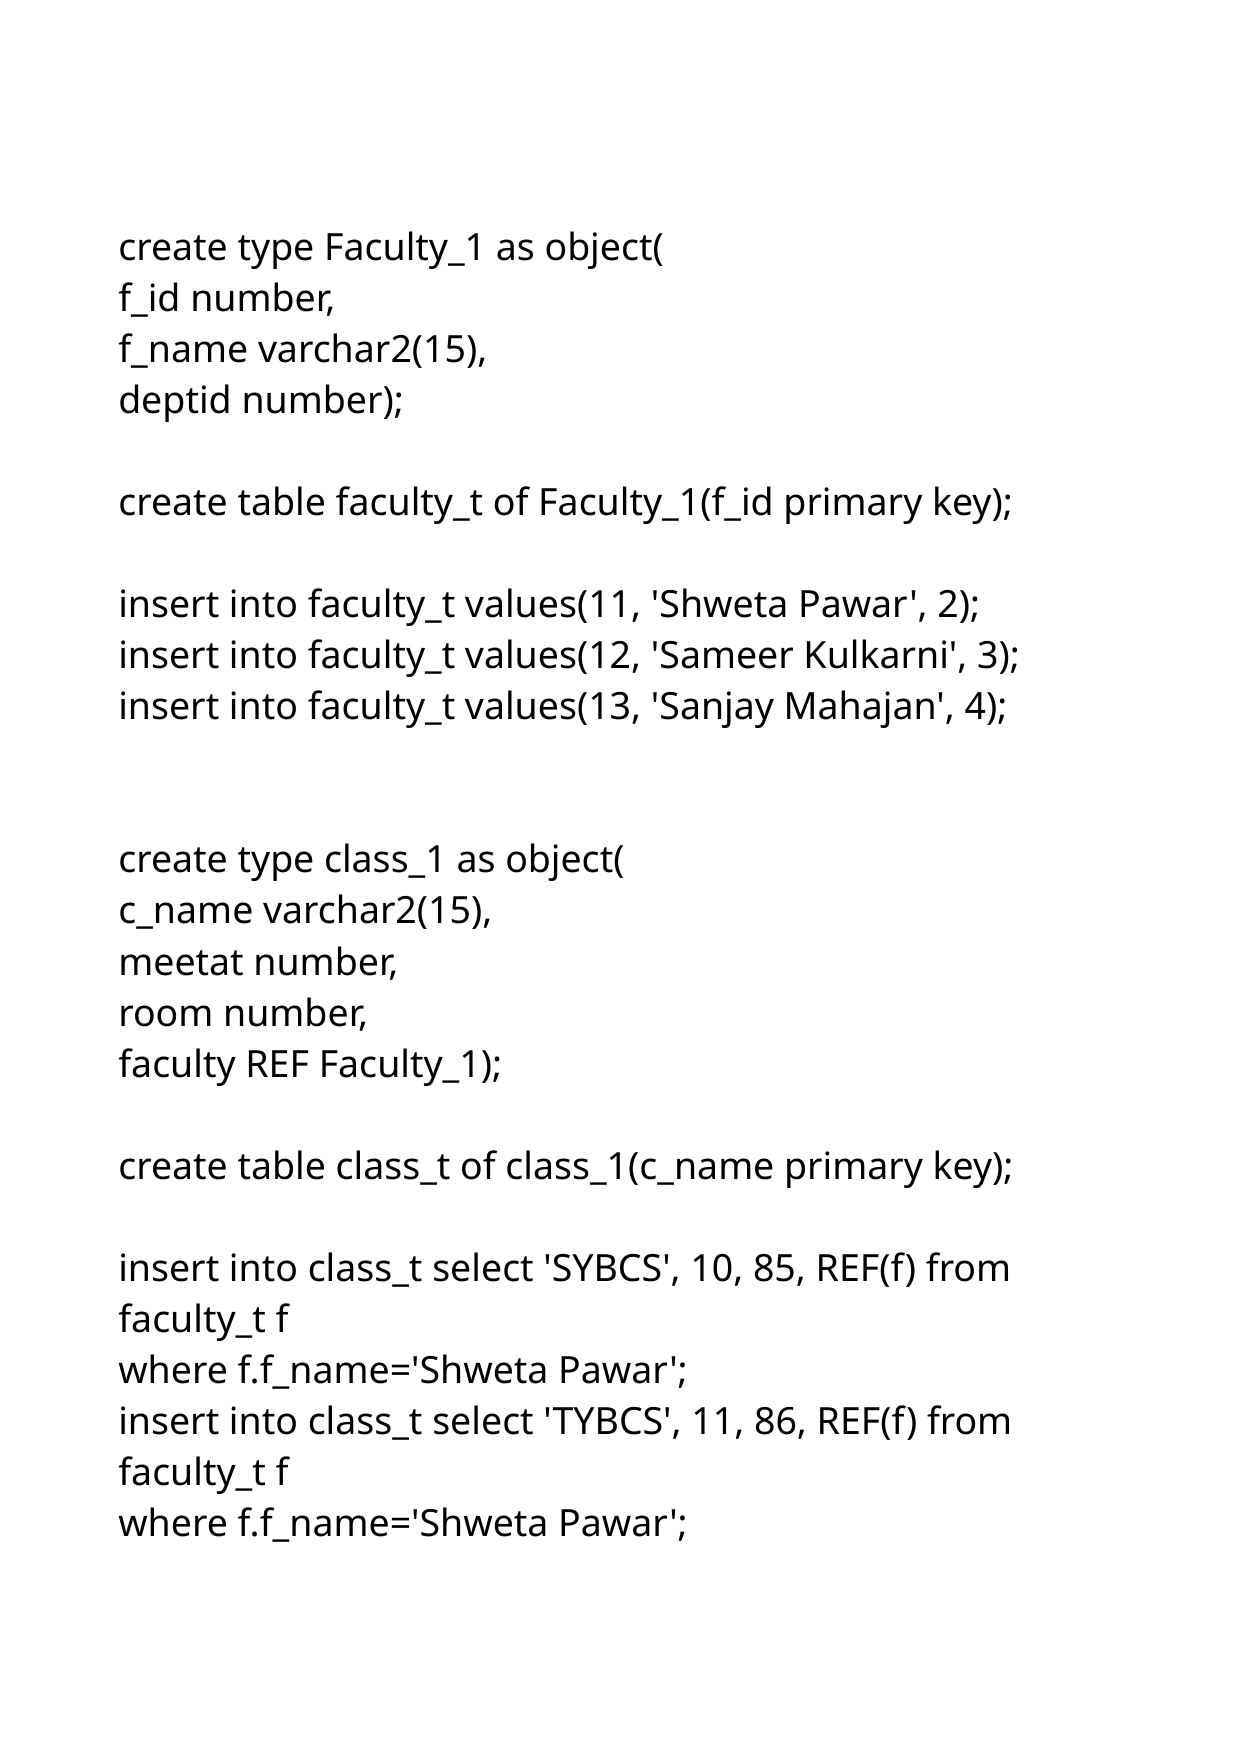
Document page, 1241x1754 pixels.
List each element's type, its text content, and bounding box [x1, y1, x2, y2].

text create type Faculty_1 as object( [118, 220, 1122, 271]
text where f.f_name='Shweta Pawar'; [118, 1343, 1122, 1394]
text c_name varchar2(15), [118, 884, 1122, 935]
text f_name varchar2(15), [118, 322, 1122, 373]
text create type class_1 as object( [118, 833, 1122, 884]
text f_id number, [118, 271, 1122, 322]
text create table faculty_t of Faculty_1(f_id primary key); [118, 475, 1122, 526]
text insert into class_t select 'SYBCS', 10, 85, REF(f) from faculty_t f [118, 1241, 1122, 1343]
text insert into faculty_t values(13, 'Sanjay Mahajan', 4); [118, 679, 1122, 731]
text where f.f_name='Shweta Pawar'; [118, 1496, 1122, 1547]
text insert into class_t select 'TYBCS', 11, 86, REF(f) from faculty_t f [118, 1394, 1122, 1496]
text room number, [118, 986, 1122, 1037]
text deptid number); [118, 373, 1122, 424]
text create table class_t of class_1(c_name primary key); [118, 1139, 1122, 1190]
text meetat number, [118, 935, 1122, 986]
text insert into faculty_t values(11, 'Shweta Pawar', 2); [118, 577, 1122, 628]
text insert into faculty_t values(12, 'Sameer Kulkarni', 3); [118, 628, 1122, 679]
text faculty REF Faculty_1); [118, 1037, 1122, 1088]
